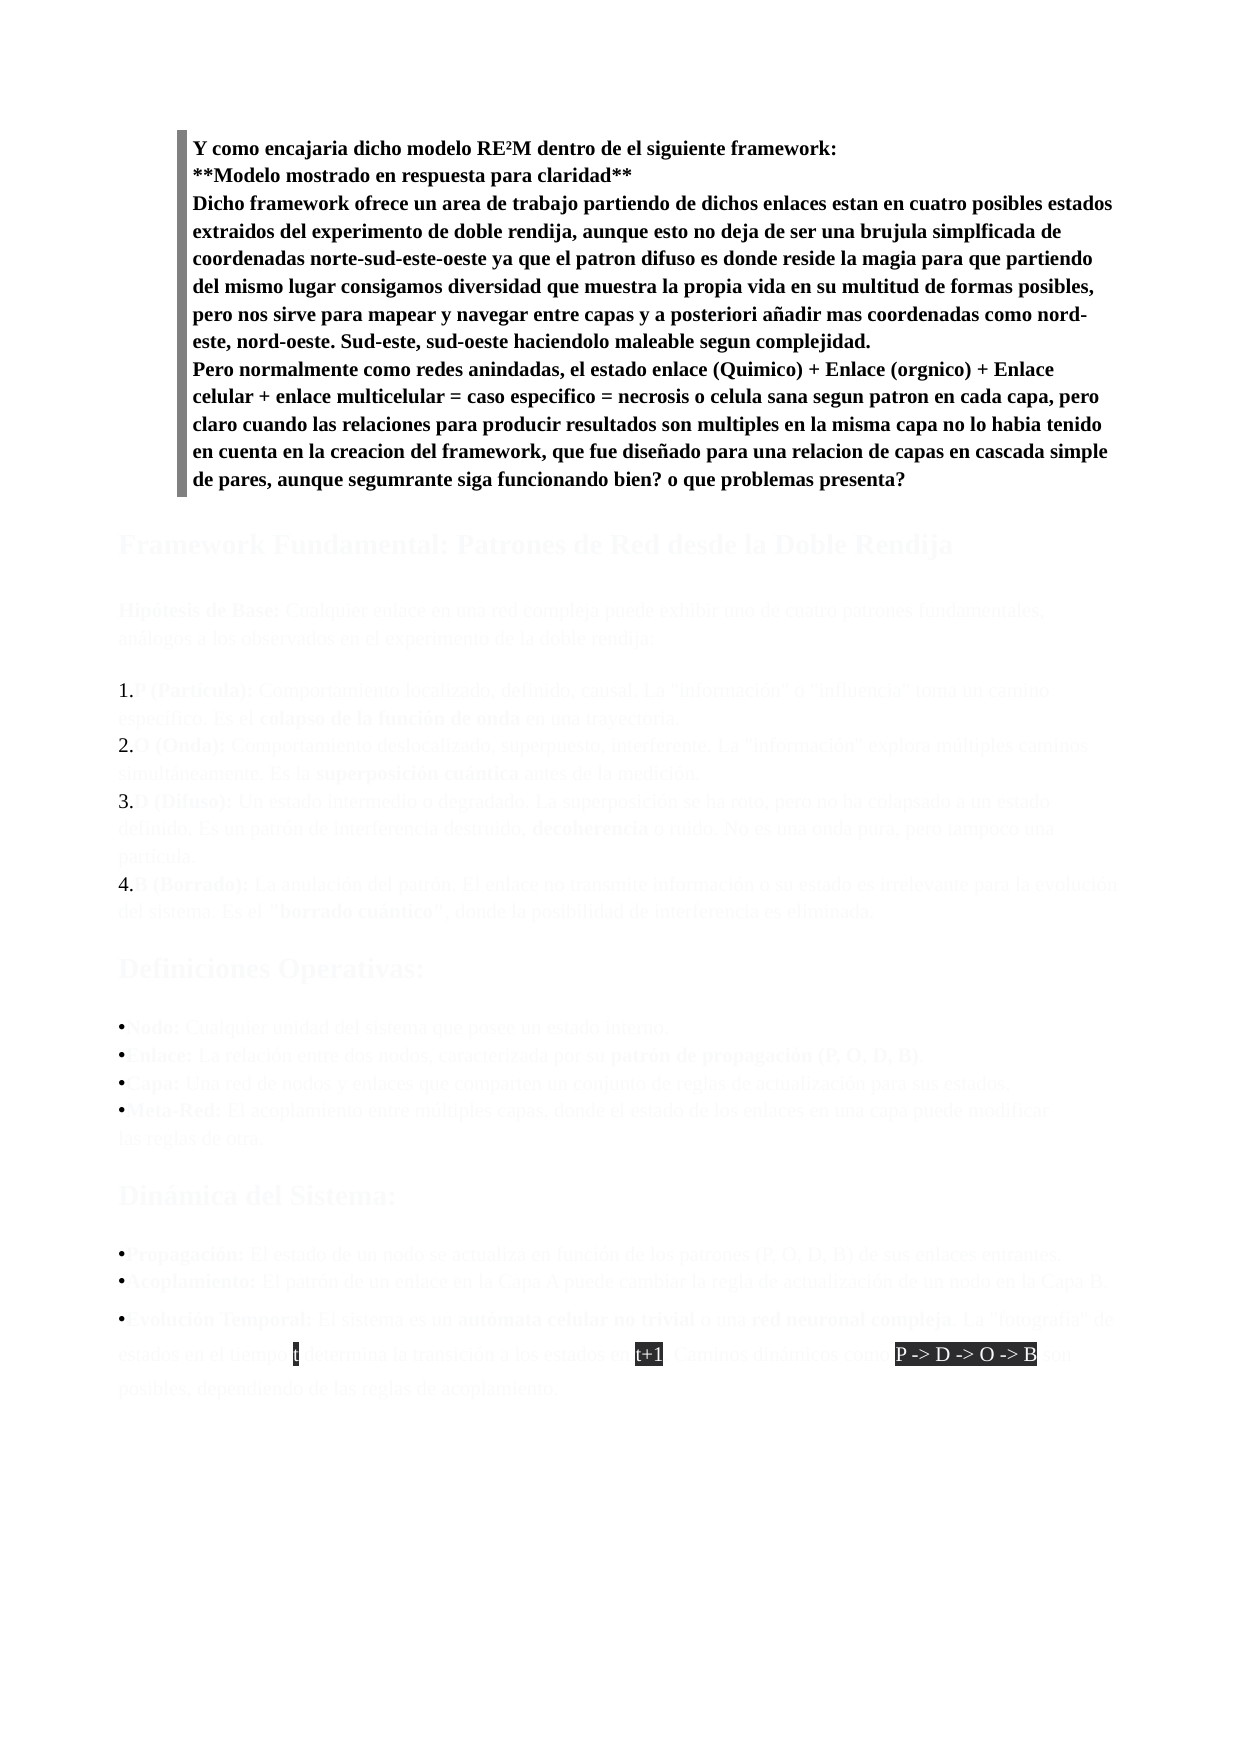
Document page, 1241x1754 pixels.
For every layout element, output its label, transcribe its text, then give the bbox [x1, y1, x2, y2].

text Hipótesis de Base: Cualquier enlace en una red compleja puede exhibir uno de cuatro patrones fundamentales, análogos a los observados en el experimento de la doble rendija: [118, 598, 1122, 650]
list Meta-Red: El acoplamiento entre múltiples capas, donde el estado de los enlaces en una capa puede modificar las reglas de otra. [118, 1098, 1122, 1150]
list Propagación: El estado de un nodo se actualiza en función de los patrones (P, O, D, B) de sus enlaces entrantes. [118, 1242, 1122, 1266]
text Definiciones Operativas: [118, 952, 1122, 985]
list D (Difuso): Un estado intermedio o degradado. La superposición se ha roto, pero no ha colapsado a un estado definido. Es un patrón de interferencia destruido, decoherencia o ruido. No es una onda pura, pero tampoco una partícula. [118, 789, 1122, 868]
list Acoplamiento: El patrón de un enlace en la Capa A puede cambiar la regla de actualización de un nodo en la Capa B. [118, 1269, 1122, 1293]
subtitle Framework Fundamental: Patrones de Red desde la Doble Rendija [118, 527, 1122, 561]
text Y como encajaria dicho modelo RE²M dentro de el siguiente framework: **Modelo mostrado en respuesta para claridad** Dicho framework ofrece un area de trabajo partiendo de dichos enlaces estan en cuatro posibles estados extraidos del experimento de doble rendija, aunque esto no deja de ser una brujula simplficada de coordenadas norte-sud-este-oeste ya que el patron difuso es donde reside la magia para que partiendo del mismo lugar consigamos diversidad que muestra la propia vida en su multitud de formas posibles, pero nos sirve para mapear y navegar entre capas y a posteriori añadir mas coordenadas como nord-este, nord-oeste. Sud-este, sud-oeste haciendolo maleable segun complejidad. Pero normalmente como redes anindadas, el estado enlace (Quimico) + Enlace (orgnico) + Enlace celular + enlace multicelular = caso especifico = necrosis o celula sana segun patron en cada capa, pero claro cuando las relaciones para producir resultados son multiples en la misma capa no lo habia tenido en cuenta en la creacion del framework, que fue diseñado para una relacion de capas en cascada simple de pares, aunque segumrante siga funcionando bien? o que problemas presenta? [187, 130, 1122, 497]
text Dinámica del Sistema: [118, 1178, 1122, 1212]
list O (Onda): Comportamiento deslocalizado, superpuesto, interferente. La "información" explora múltiples caminos simultáneamente. Es la superposición cuántica antes de la medición. [118, 733, 1122, 785]
list Nodo: Cualquier unidad del sistema que posee un estado interno. [118, 1015, 1122, 1039]
list Enlace: La relación entre dos nodos, caracterizada por su patrón de propagación (P, O, D, B). [118, 1043, 1122, 1067]
list P (Partícula): Comportamiento localizado, definido, causal. La "información" o "influencia" toma un camino específico. Es el colapso de la función de onda en una trayectoria. [118, 678, 1122, 730]
list B (Borrado): La anulación del patrón. El enlace no transmite información o su estado es irrelevante para la evolución del sistema. Es el "borrado cuántico", donde la posibilidad de interferencia es eliminada. [118, 871, 1122, 923]
list Capa: Una red de nodos y enlaces que comparten un conjunto de reglas de actualización para sus estados. [118, 1070, 1122, 1094]
list Evolución Temporal: El sistema es un autómata celular no trivial o una red neuronal compleja. La "fotografía" de estados en el tiempo t determina la transición a los estados en t+1. Caminos dinámicos como P -> D -> O -> B son posibles, dependiendo de las reglas de acoplamiento. [118, 1297, 1122, 1400]
